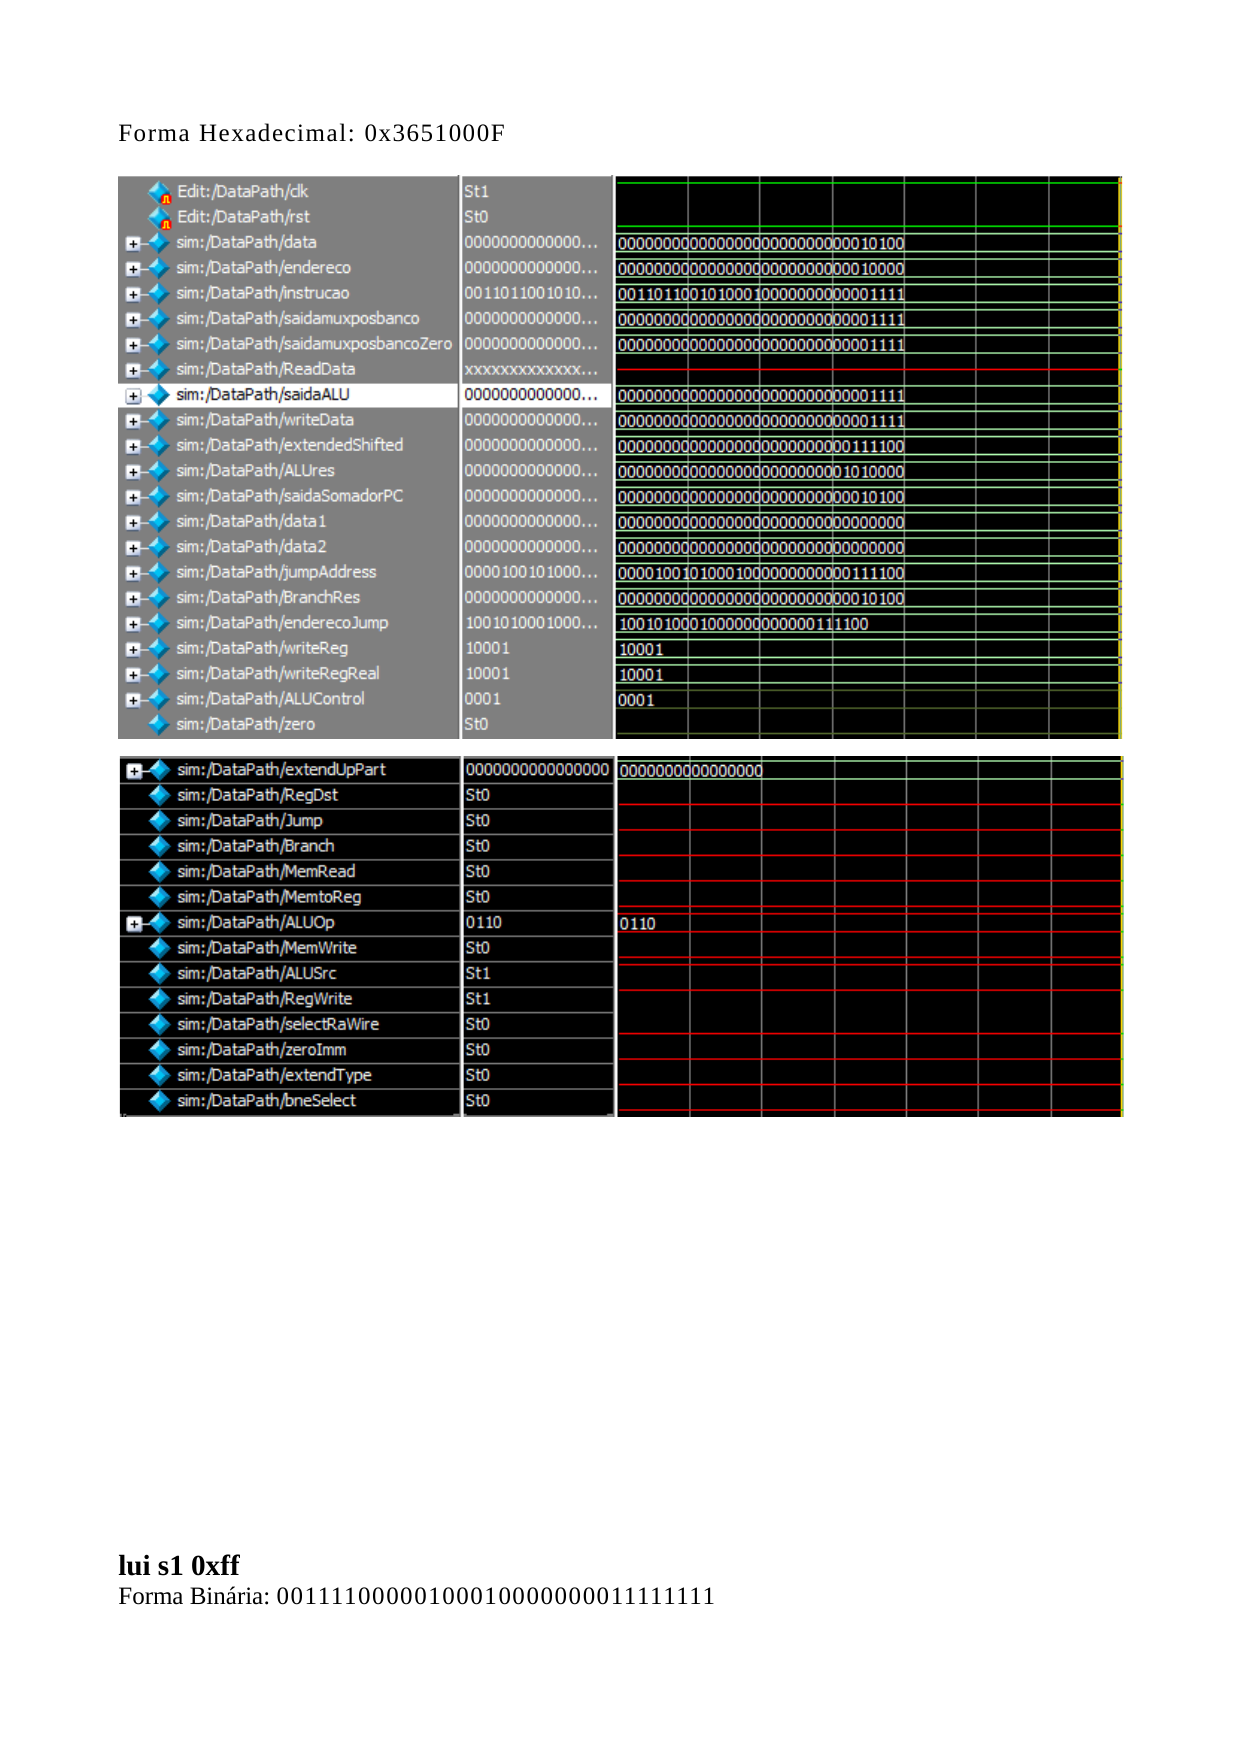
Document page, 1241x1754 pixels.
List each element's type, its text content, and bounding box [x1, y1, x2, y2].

text Forma Hexadecimal: 0x3651000F [118, 118, 1122, 147]
picture [119, 756, 1124, 1117]
picture [118, 175, 1123, 739]
text Forma Binária: 00111100000100010000000011111111 [118, 1581, 1122, 1610]
text lui s1 0xff [118, 1548, 1122, 1581]
